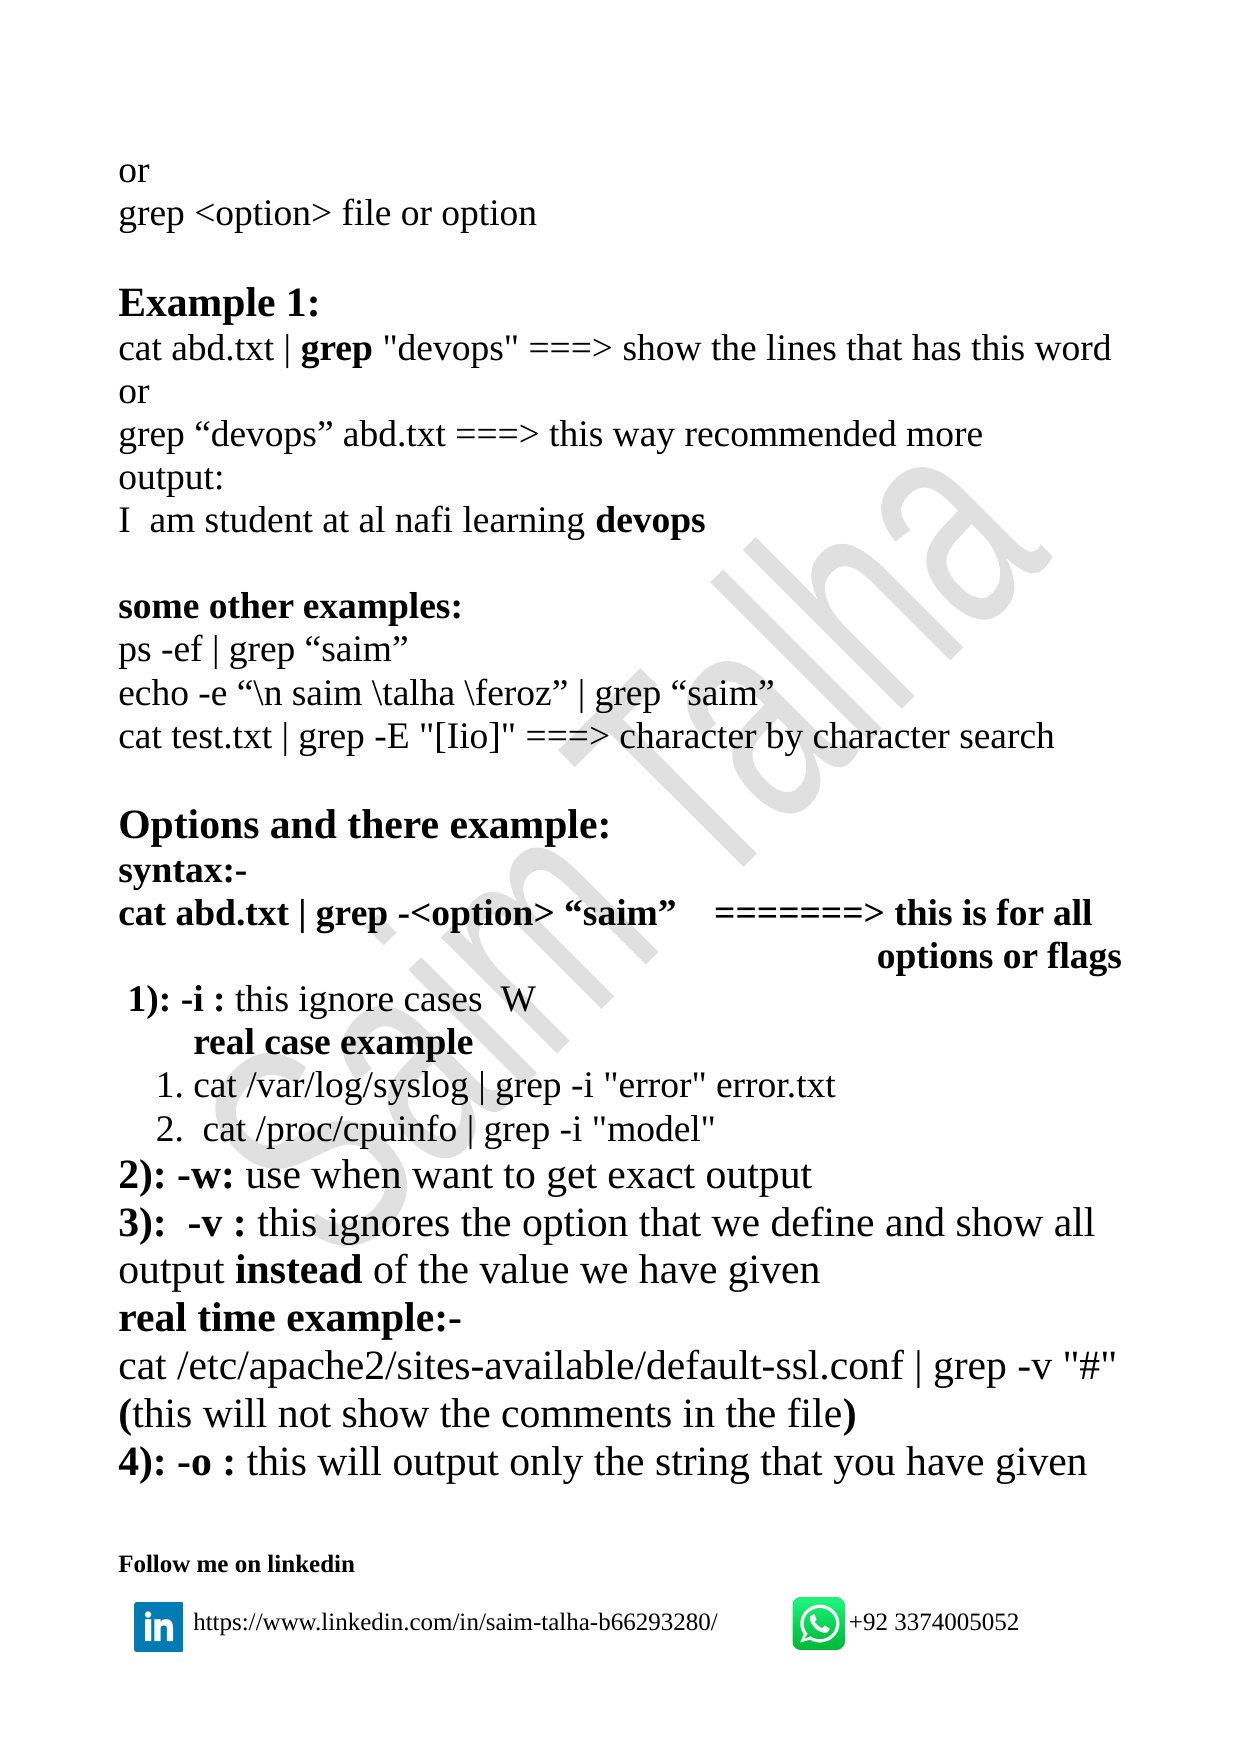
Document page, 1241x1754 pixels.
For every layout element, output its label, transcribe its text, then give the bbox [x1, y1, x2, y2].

text output: [118, 454, 1122, 497]
text echo -e “\n saim \talha \feroz” | grep “saim” [825, 670, 1122, 713]
text 4): -o : this will output only the string that you have given [118, 1437, 1122, 1484]
list cat /proc/cpuinfo | grep -i "model" [409, 1106, 461, 1136]
list cat /proc/cpuinfo | grep -i "model" [236, 1106, 419, 1149]
list cat /proc/cpuinfo | grep -i "model" [156, 1106, 234, 1149]
text echo -e “\n saim \talha \feroz” | grep “saim” [708, 682, 763, 713]
text cat test.txt | grep -E "[Iio]" ===> character by character search [800, 713, 859, 743]
list real case example [417, 1020, 500, 1063]
list cat /var/log/syslog | grep -i "error" error.txt [508, 1063, 1122, 1106]
text Example 1: [118, 277, 1122, 325]
text [524, 870, 570, 890]
text (this will not show the comments in the file) [118, 1389, 1122, 1437]
text I am student at al nafi learning devops [118, 497, 894, 541]
text cat abd.txt | grep -<option> “saim” =======> this is for all options or flags [480, 915, 568, 977]
list cat /var/log/syslog | grep -i "error" error.txt [461, 1063, 517, 1096]
text [739, 584, 818, 627]
text cat test.txt | grep -E "[Iio]" ===> character by character search [753, 719, 793, 756]
text [901, 584, 1122, 627]
text 2): -w: use when want to get exact output [394, 1149, 1122, 1197]
text grep <option> file or option [118, 191, 1122, 234]
text 3): -v : this ignores the option that we define and show all output instead of the value we have given [118, 1197, 1122, 1293]
text cat abd.txt | grep -<option> “saim” =======> this is for all options or flags [524, 890, 1122, 977]
text echo -e “\n saim \talha \feroz” | grep “saim” [644, 670, 703, 713]
text [782, 627, 861, 670]
text cat test.txt | grep -E "[Iio]" ===> character by character search [624, 713, 755, 756]
text [542, 847, 1122, 890]
list real case example [363, 1027, 418, 1063]
text 2): -w: use when want to get exact output [118, 1149, 385, 1197]
list cat /var/log/syslog | grep -i "error" error.txt [156, 1063, 240, 1106]
list cat /var/log/syslog | grep -i "error" error.txt [408, 1064, 460, 1106]
list cat /var/log/syslog | grep -i "error" error.txt [237, 1063, 405, 1106]
text or [118, 148, 1122, 191]
text some other examples: [118, 584, 753, 627]
text or [118, 368, 1122, 411]
text echo -e “\n saim \talha \feroz” | grep “saim” [755, 670, 840, 713]
picture [146, 1620, 151, 1641]
text 1): -i : this ignore cases W [508, 977, 1122, 1020]
text Options and there example: [118, 799, 722, 847]
text grep “devops” abd.txt ===> this way recommended more [118, 411, 1122, 454]
text ps -ef | grep “saim” [118, 627, 796, 670]
text cat /etc/apache2/sites-available/default-ssl.conf | grep -v "#" [118, 1341, 1122, 1389]
list real case example [485, 1020, 1122, 1063]
text [826, 584, 915, 627]
text cat test.txt | grep -E "[Iio]" ===> character by character search [857, 713, 1122, 756]
picture [155, 1620, 173, 1641]
text 1): -i : this ignore cases W [118, 977, 457, 1020]
text syntax:- [118, 847, 532, 890]
text real time example:- [118, 1293, 1122, 1341]
text echo -e “\n saim \talha \feroz” | grep “saim” [118, 670, 637, 713]
text [847, 627, 1122, 670]
text 1): -i : this ignore cases W [442, 977, 522, 1020]
text cat abd.txt | grep -<option> “saim” =======> this is for all options or flags [118, 890, 515, 977]
picture [792, 1597, 845, 1650]
list cat /proc/cpuinfo | grep -i "model" [471, 1106, 1122, 1149]
list real case example [156, 1020, 353, 1063]
text [972, 497, 1122, 541]
text [704, 799, 1122, 847]
text [898, 497, 957, 541]
text cat test.txt | grep -E "[Iio]" ===> character by character search [118, 713, 594, 756]
text cat abd.txt | grep "devops" ===> show the lines that has this word [118, 325, 1122, 368]
